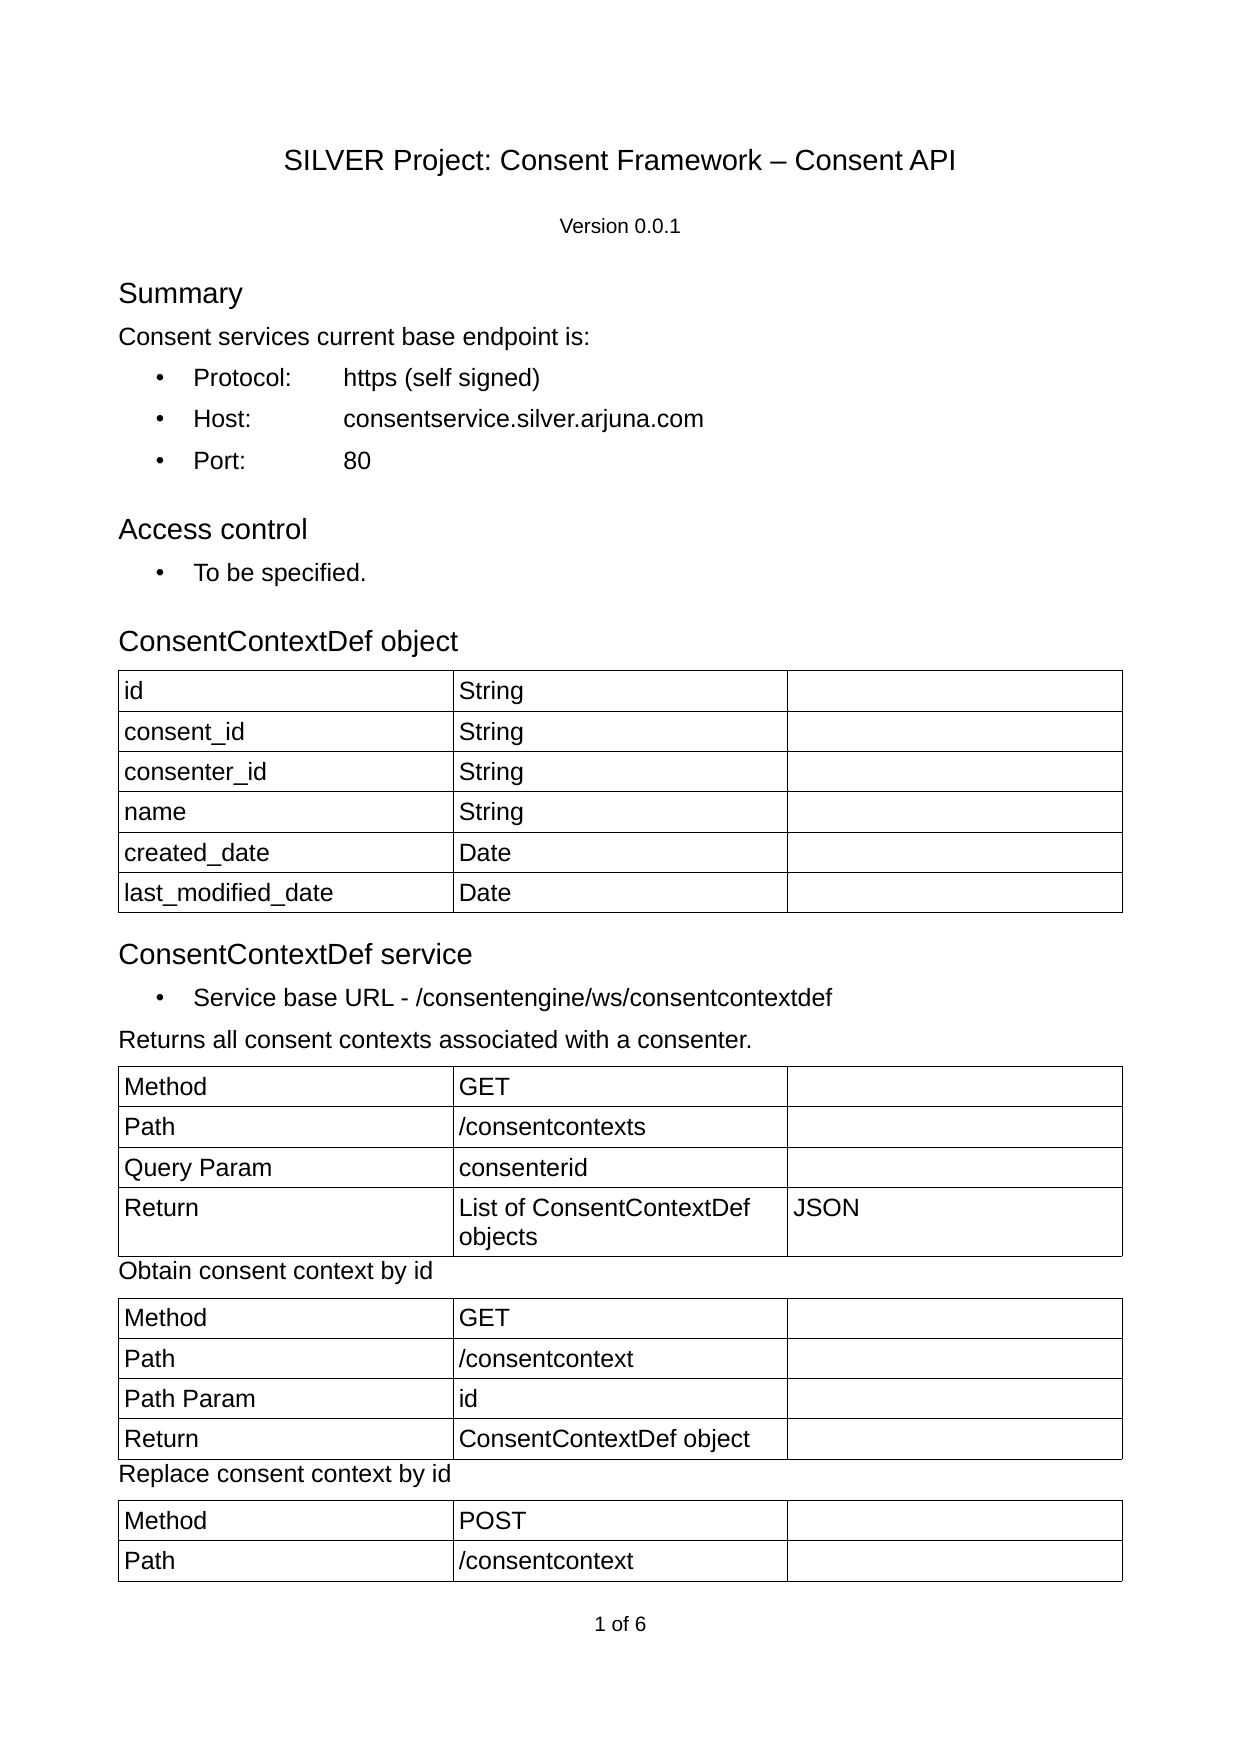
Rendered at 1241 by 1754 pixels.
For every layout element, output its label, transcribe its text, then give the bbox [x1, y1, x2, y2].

table_header Method [119, 1299, 453, 1338]
table_cell [788, 1419, 1122, 1459]
table_header POST [454, 1501, 787, 1540]
table_cell last_modified_date [119, 873, 453, 912]
table_header Method [119, 1067, 453, 1106]
table_cell Query Param [119, 1148, 453, 1187]
table_cell Path [119, 1339, 453, 1378]
table_cell consent_id [119, 712, 453, 751]
text Replace consent context by id [118, 1460, 1122, 1487]
table_cell [788, 1339, 1122, 1378]
table_cell String [454, 712, 787, 751]
table_cell Return [119, 1419, 453, 1459]
table_cell [788, 752, 1122, 791]
table_header id [119, 671, 453, 711]
text Returns all consent contexts associated with a consenter. [118, 1025, 1122, 1053]
title SILVER Project: Consent Framework – Consent API [118, 143, 1122, 177]
table_header [788, 1299, 1122, 1338]
table_cell name [119, 792, 453, 832]
table_cell String [454, 792, 787, 832]
table_cell /consentcontext [454, 1339, 787, 1378]
table_cell Path [119, 1107, 453, 1147]
table_cell ConsentContextDef object [454, 1419, 787, 1459]
table_header [788, 671, 1122, 711]
table_header [788, 1501, 1122, 1540]
table_cell Path [119, 1541, 453, 1581]
text Obtain consent context by id [118, 1257, 1122, 1285]
subtitle ConsentContextDef service [118, 937, 1122, 971]
table_header String [454, 671, 787, 711]
table_header GET [454, 1067, 787, 1106]
list To be specified. [156, 558, 1122, 587]
table_cell [788, 1148, 1122, 1187]
table_cell /consentcontexts [454, 1107, 787, 1147]
table_cell id [454, 1379, 787, 1418]
table_cell Date [454, 873, 787, 912]
table_header GET [454, 1299, 787, 1338]
subtitle Access control [118, 512, 1122, 546]
table_cell consenterid [454, 1148, 787, 1187]
table_cell List of ConsentContextDef objects [454, 1188, 787, 1256]
list Host: consentservice.silver.arjuna.com [156, 404, 1122, 433]
subtitle Version 0.0.1 [118, 214, 1122, 238]
table_cell Date [454, 833, 787, 872]
table_cell [788, 873, 1122, 912]
table_cell String [454, 752, 787, 791]
table_cell Return [119, 1188, 453, 1256]
table_cell consenter_id [119, 752, 453, 791]
table_cell [788, 712, 1122, 751]
table_header Method [119, 1501, 453, 1540]
table_cell created_date [119, 833, 453, 872]
table_cell [788, 1107, 1122, 1147]
table_cell [788, 792, 1122, 832]
table_cell [788, 833, 1122, 872]
table_cell [788, 1541, 1122, 1581]
subtitle Summary [118, 276, 1122, 309]
list Protocol: https (self signed) [156, 363, 1122, 392]
list Port: 80 [156, 446, 1122, 474]
table_cell [788, 1379, 1122, 1418]
table_cell JSON [788, 1188, 1122, 1256]
subtitle ConsentContextDef object [118, 624, 1122, 658]
text Consent services current base endpoint is: [118, 322, 1122, 350]
table_header [788, 1067, 1122, 1106]
list Service base URL - /consentengine/ws/consentcontextdef [156, 983, 1122, 1012]
table_cell /consentcontext [454, 1541, 787, 1581]
table_cell Path Param [119, 1379, 453, 1418]
